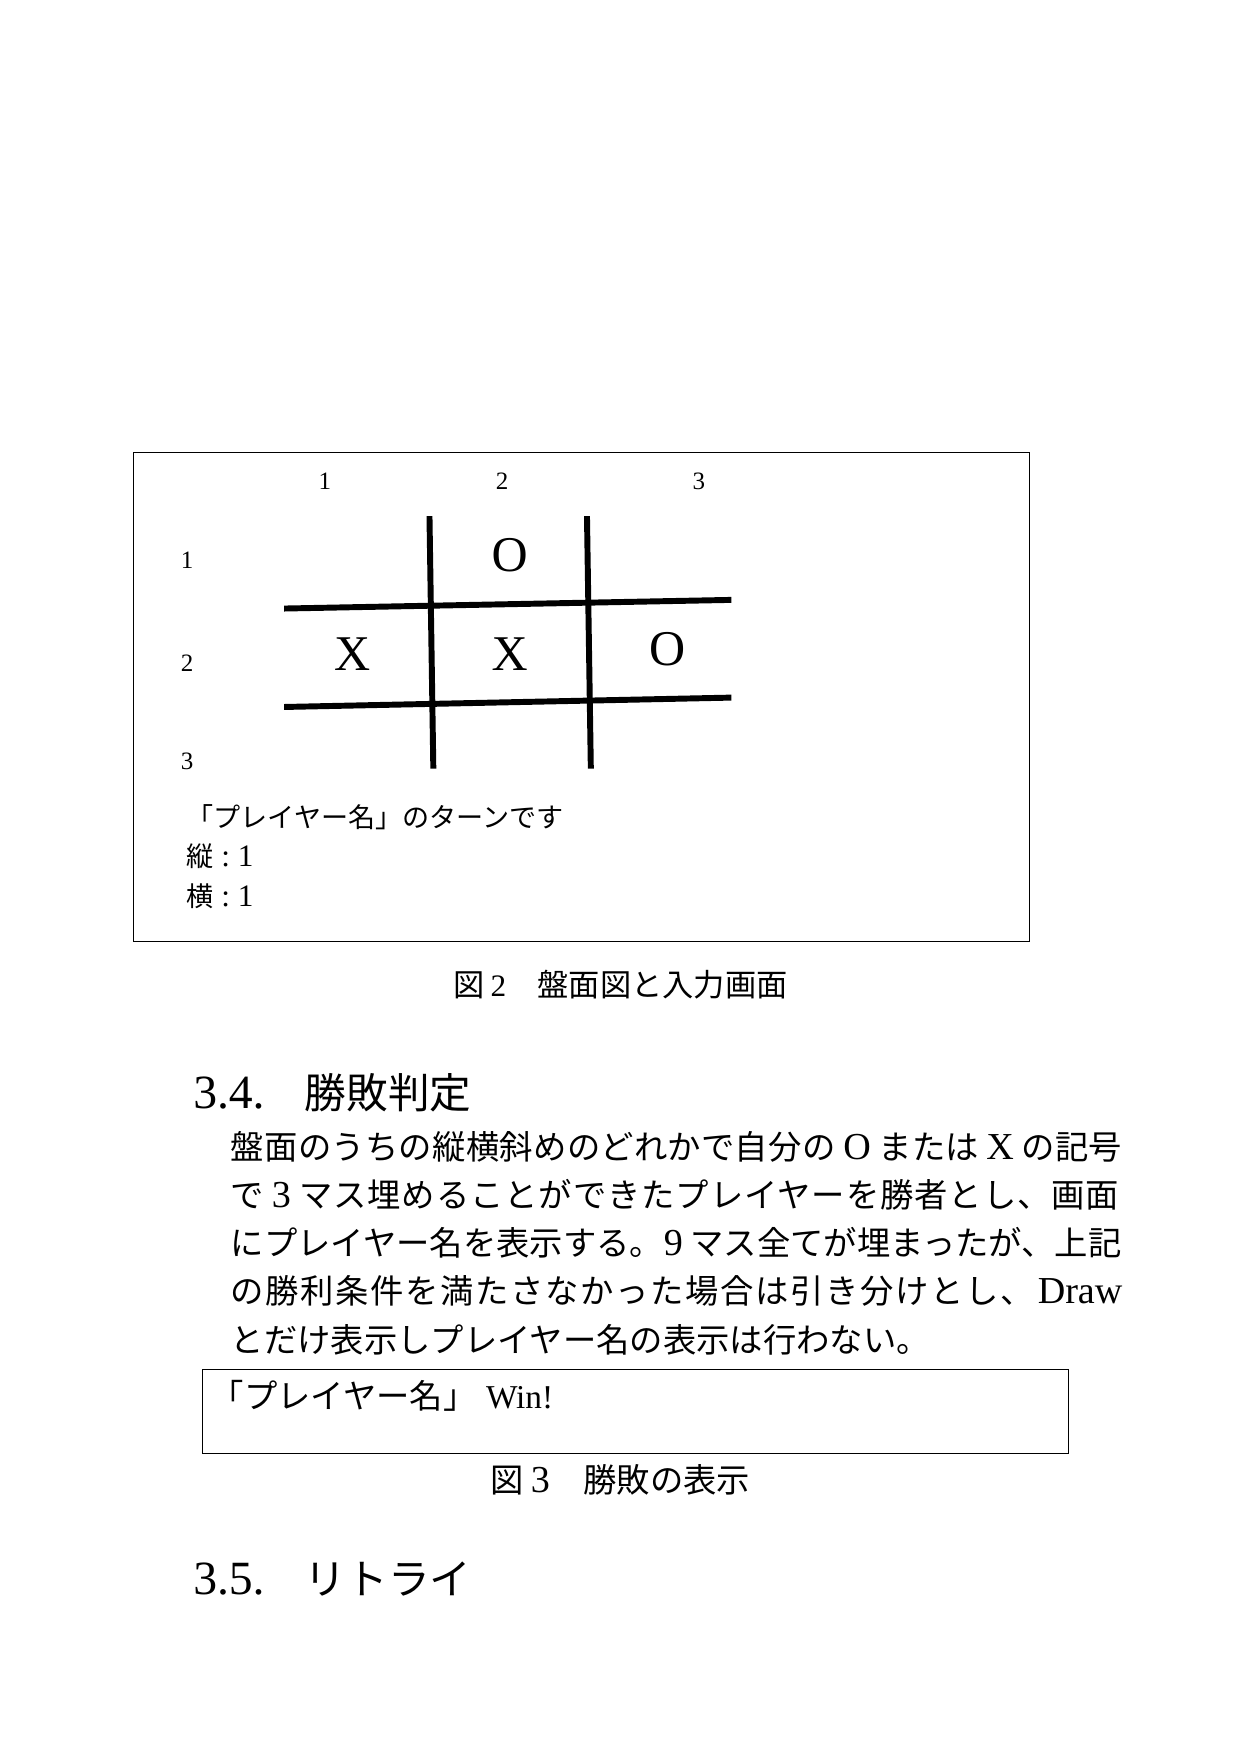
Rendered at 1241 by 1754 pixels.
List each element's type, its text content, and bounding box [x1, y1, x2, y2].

list リトライ [193, 1546, 1122, 1606]
list 勝敗判定 [193, 1060, 1122, 1121]
list 盤面のうちの縦横斜めのどれかで自分のOまたはXの記号で3マス埋めることができたプレイヤーを勝者とし、画面にプレイヤー名を表示する。9マス全てが埋まったが、上記の勝利条件を満たさなかった場合は引き分けとし、Drawとだけ表示しプレイヤー名の表示は行わない。 [193, 1121, 1122, 1362]
text 図3 勝敗の表示 [118, 1362, 1122, 1502]
text 図2 盤面図と入力画面 [118, 960, 1122, 1006]
